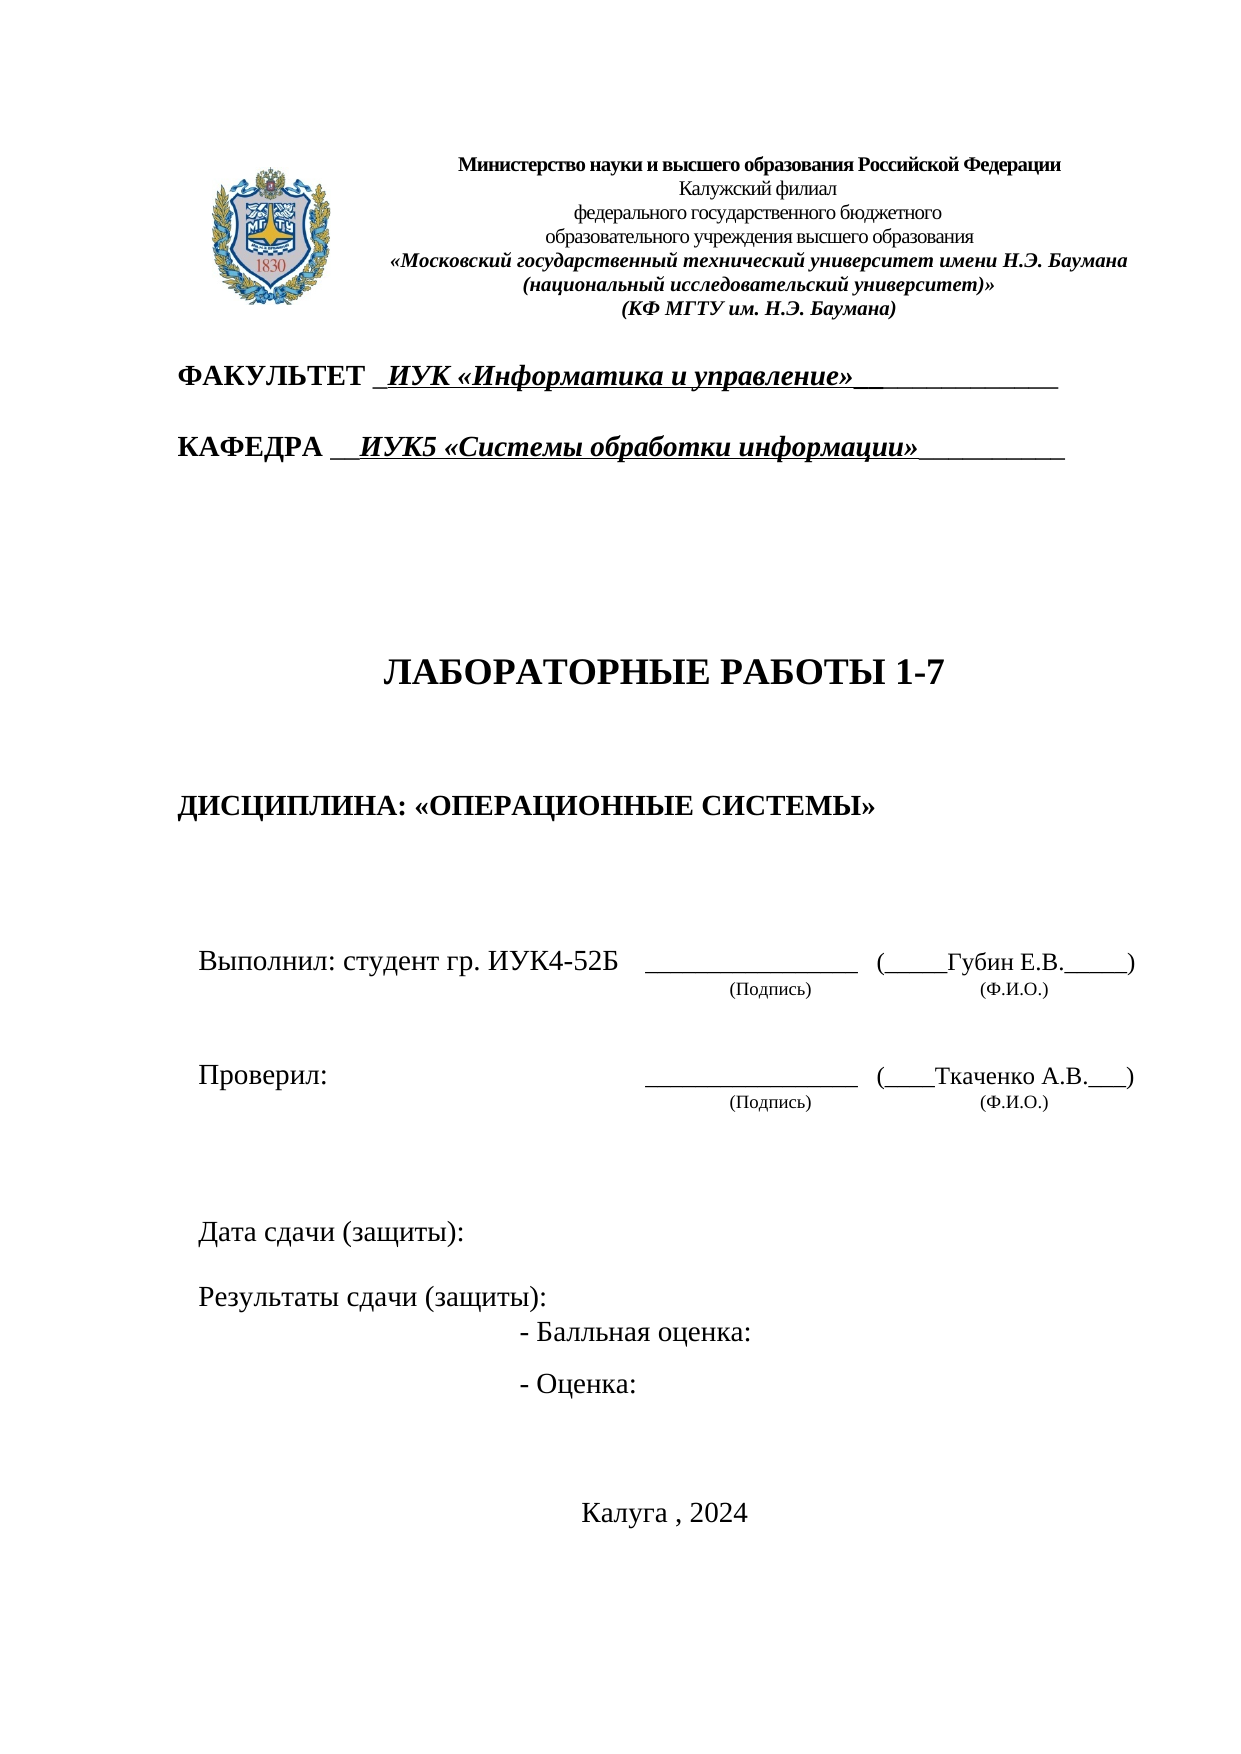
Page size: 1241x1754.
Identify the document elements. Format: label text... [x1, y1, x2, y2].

table_cell Проверил: [187, 1036, 634, 1150]
text Калуга , 2024 [177, 1496, 1152, 1529]
text ДИСЦИПЛИНА: «ОПЕРАЦИОННЫЕ СИСТЕМЫ» [177, 788, 1152, 822]
picture [211, 167, 331, 305]
table_header _________________ (_____Губин Е.В._____) (Подпись) (Ф.И.О.) [634, 922, 1174, 1036]
table_cell _________________ (____Ткаченко А.В.___) (Подпись) (Ф.И.О.) [634, 1036, 1174, 1150]
text ФАКУЛЬТЕТ _ИУК «Информатика и управление»______________ [177, 358, 1152, 391]
table_header [189, 152, 354, 320]
table_header Выполнил: студент гр. ИУК4-52Б [187, 922, 634, 1036]
text ЛАБОРАТОРНЫЕ РАБОТЫ 1-7 [177, 649, 1152, 692]
table_cell [187, 1314, 508, 1428]
text КАФЕДРА __ИУК5 «Системы обработки информации»__________ [177, 429, 1152, 462]
table_cell - Балльная оценка: - Оценка: [508, 1314, 1174, 1428]
table_cell Дата сдачи (защиты): Результаты сдачи (защиты): [187, 1150, 1174, 1314]
table_header Министерство науки и высшего образования Российской Федерации Калужский филиал федерального государственного бюджетного образовательного учреждения высшего образования «Московский государственный технический университет имени Н.Э. Баумана (национальный исследовательский университет)» (КФ МГТУ им. Н.Э. Баумана) [354, 152, 1166, 320]
